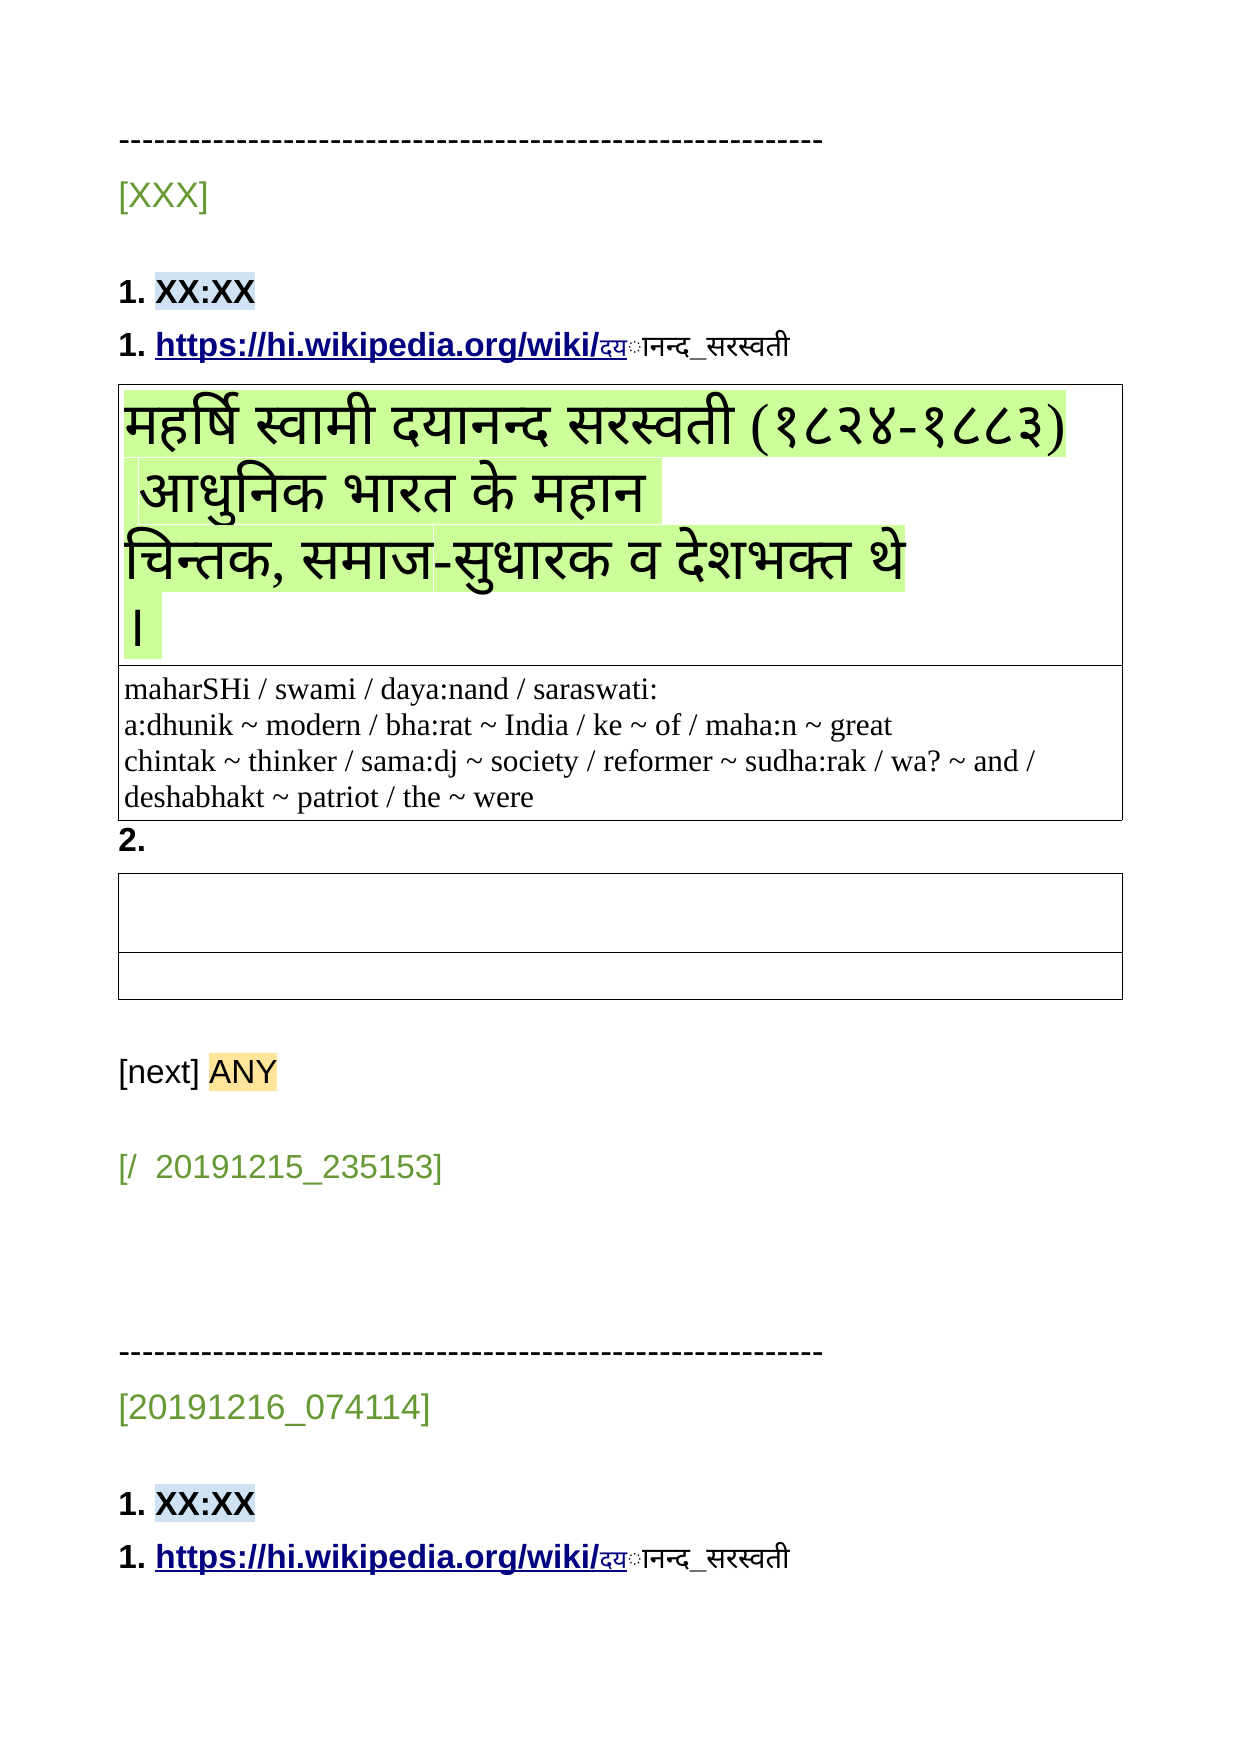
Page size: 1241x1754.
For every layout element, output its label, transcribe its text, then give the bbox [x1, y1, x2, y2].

text [next] ANY [118, 1052, 1122, 1091]
text ------------------------------------------------------------ [118, 1330, 1122, 1371]
text ------------------------------------------------------------ [118, 118, 1122, 159]
text 1. XX:XX [118, 272, 1122, 310]
text 1. https://hi.wikipedia.org/wiki/दयानन्द_सरस्वती [118, 1537, 1122, 1580]
table_cell maharSHi / swami / daya:nand / saraswati: a:dhunik ~ modern / bha:rat ~ India / ke ~ of / maha:n ~ great chintak ~ thinker / sama:dj ~ society / reformer ~ sudha:rak / wa? ~ and / deshabhakt ~ patriot / the ~ were [119, 666, 1122, 820]
text 2. [118, 821, 1122, 859]
text [/ 20191215_235153] [118, 1147, 1122, 1185]
table_cell [119, 953, 1122, 999]
text [XXX] [118, 174, 1122, 215]
table_header महर्षि स्वामी दयानन्द सरस्वती (१८२४-१८८३) आधुनिक भारत के महान चिन्तक, समाज-सुधारक व देशभक्त थे । [119, 385, 1122, 665]
table_header [119, 874, 1122, 952]
text 1. XX:XX [118, 1484, 1122, 1522]
text 1. https://hi.wikipedia.org/wiki/दयानन्द_सरस्वती [118, 325, 1122, 368]
text [20191216_074114] [118, 1386, 1122, 1427]
